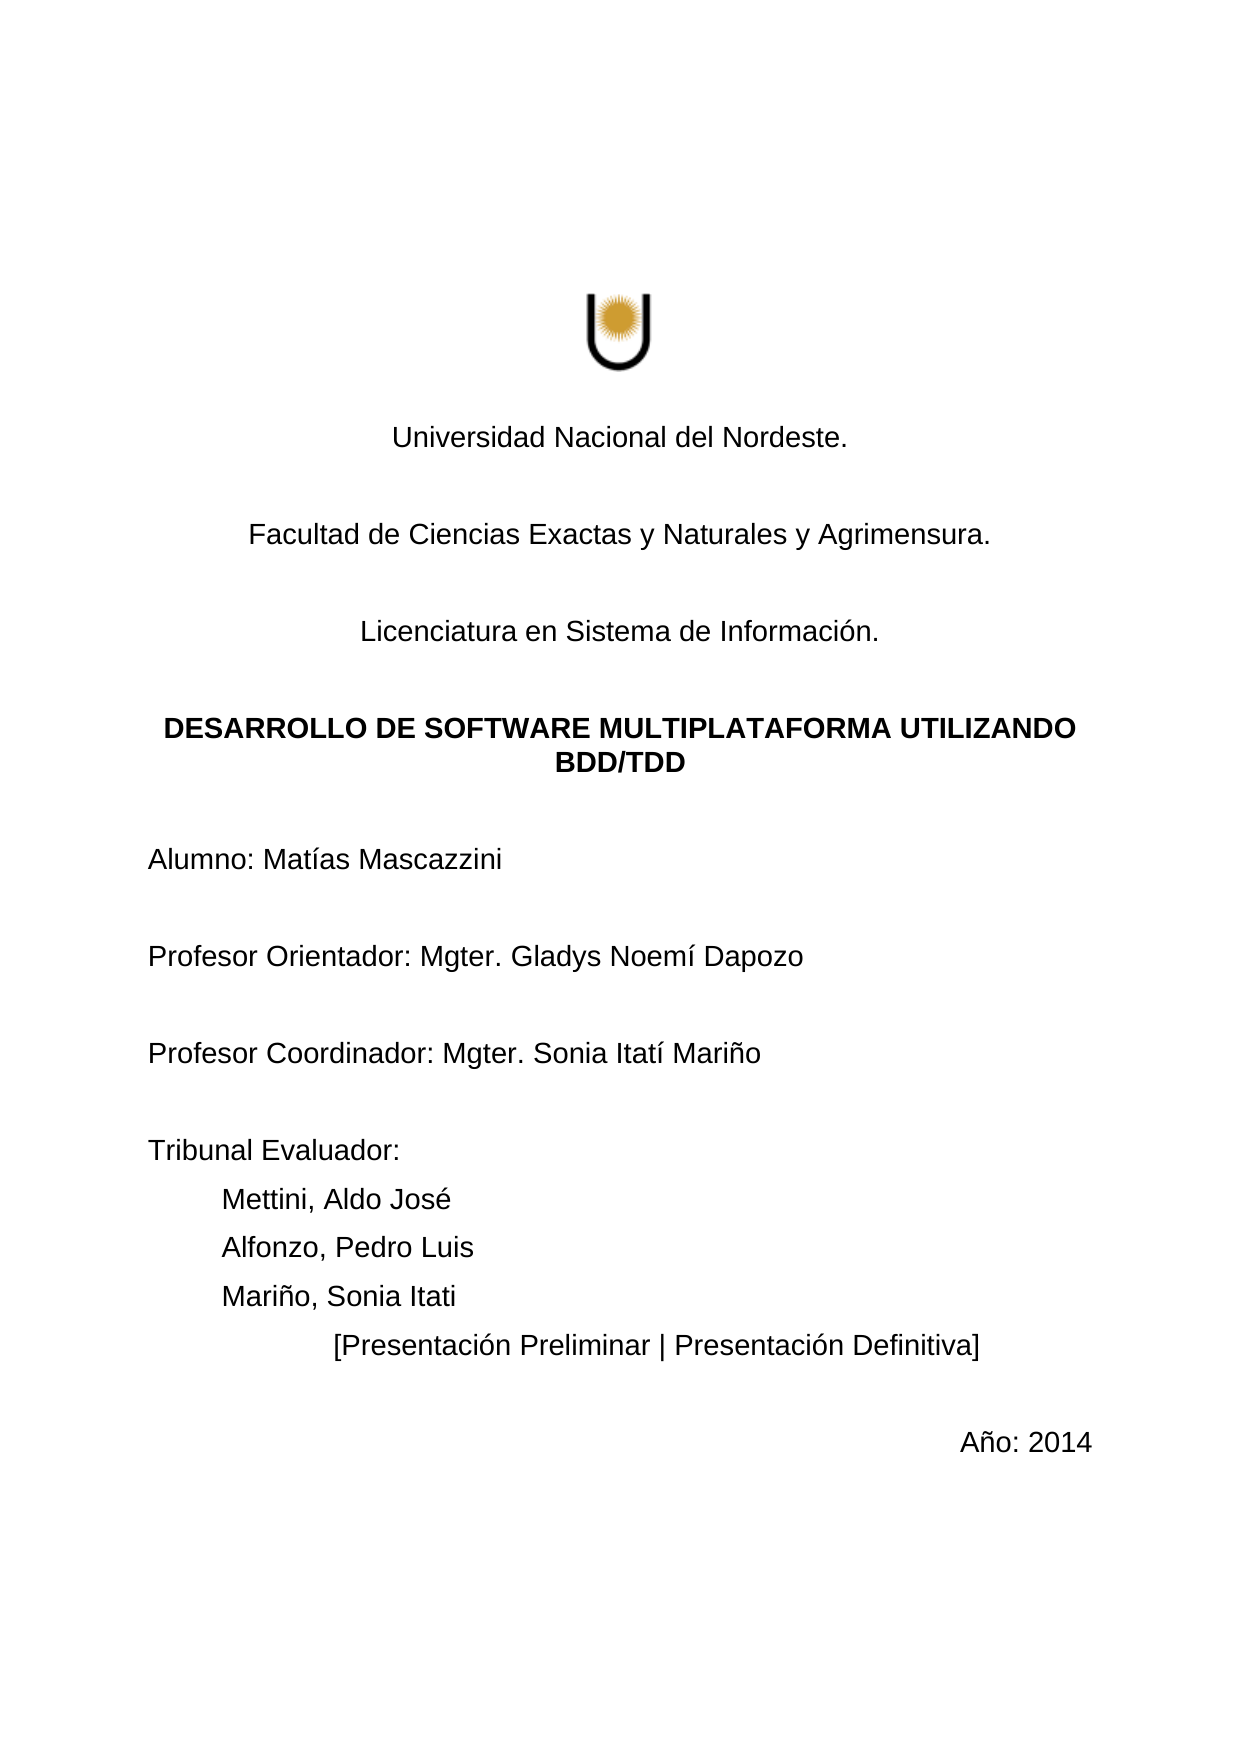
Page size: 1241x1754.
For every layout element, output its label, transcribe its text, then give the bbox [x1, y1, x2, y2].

text Profesor Orientador: Mgter. Gladys Noemí Dapozo [148, 939, 1093, 973]
text Año: 2014 [148, 1424, 1093, 1458]
text Mettini, Aldo José [221, 1182, 1093, 1215]
text Facultad de Ciencias Exactas y Naturales y Agrimensura. [148, 517, 1093, 551]
text Mariño, Sonia Itati [221, 1279, 1093, 1312]
text Universidad Nacional del Nordeste. [148, 420, 1093, 454]
picture [542, 293, 699, 372]
text DESARROLLO DE SOFTWARE MULTIPLATAFORMA UTILIZANDO BDD/TDD [148, 711, 1093, 778]
text Licenciatura en Sistema de Información. [148, 614, 1093, 648]
text Profesor Coordinador: Mgter. Sonia Itatí Mariño [148, 1036, 1093, 1070]
text [Presentación Preliminar | Presentación Definitiva] [221, 1327, 1093, 1361]
text Alfonzo, Pedro Luis [221, 1230, 1093, 1264]
text Alumno: Matías Mascazzini [148, 842, 1093, 876]
text Tribunal Evaluador: [148, 1133, 1093, 1167]
